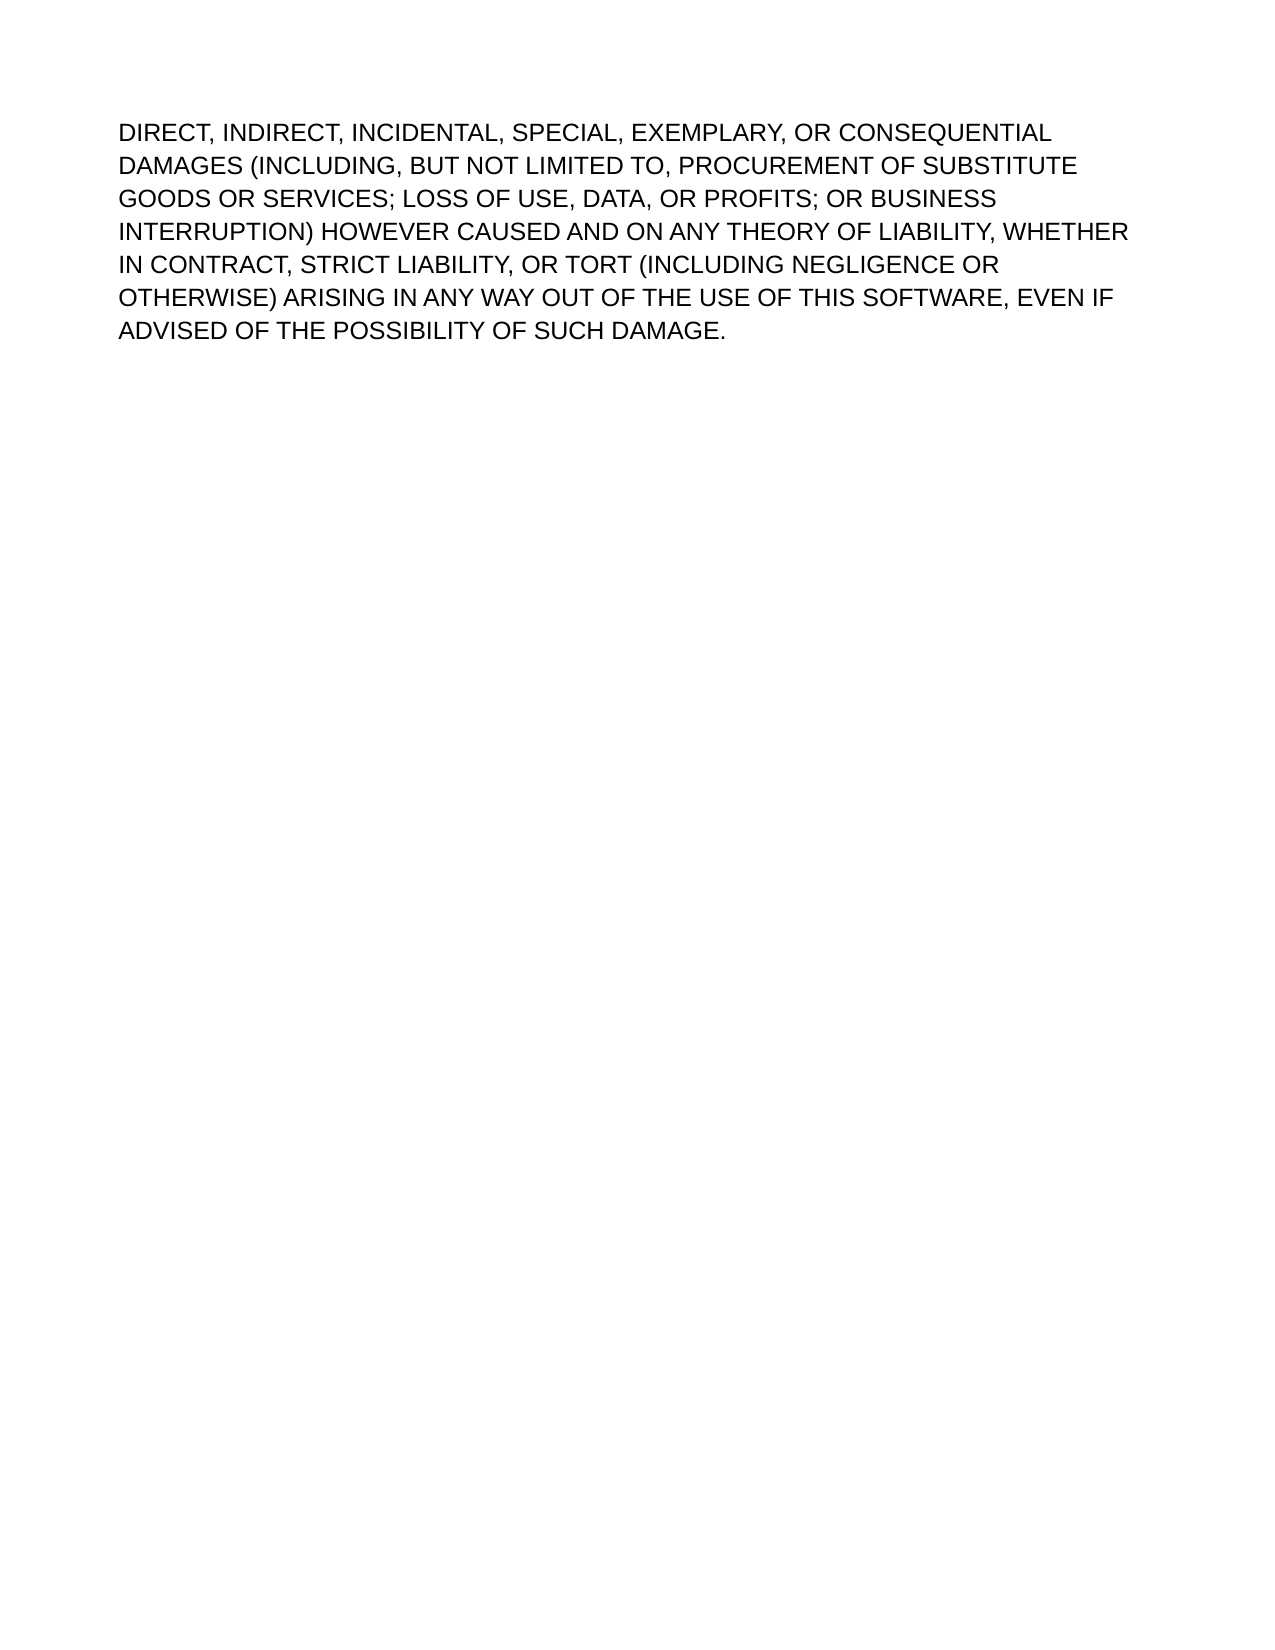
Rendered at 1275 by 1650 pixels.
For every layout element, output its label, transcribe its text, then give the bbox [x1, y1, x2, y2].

text THIS SOFTWARE IS PROVIDED BY HARVARD AND ITS CONTRIBUTORS “AS IS” AND ANY EXPRESS OR IMPLIED WARRANTIES, INCLUDING, BUT NOT LIMITED TO, THE IMPLIED WARRANTIES OF MERCHANTABILITY AND FITNESS FOR A PARTICULAR PURPOSE ARE DISCLAIMED. IN NO EVENT SHALLHARVARD OR ITS CONTRIBUTORS BE LIABLE FOR ANY DIRECT, INDIRECT, INCIDENTAL, SPECIAL, EXEMPLARY, OR CONSEQUENTIAL DAMAGES (INCLUDING, BUT NOT LIMITED TO, PROCUREMENT OF SUBSTITUTE GOODS OR SERVICES; LOSS OF USE, DATA, OR PROFITS; OR BUSINESS INTERRUPTION) HOWEVER CAUSED AND ON ANY THEORY OF LIABILITY, WHETHER IN CONTRACT, STRICT LIABILITY, OR TORT (INCLUDING NEGLIGENCE OR OTHERWISE) ARISING IN ANY WAY OUT OF THE USE OF THIS SOFTWARE, EVEN IF ADVISED OF THE POSSIBILITY OF SUCH DAMAGE. [118, 118, 1157, 345]
